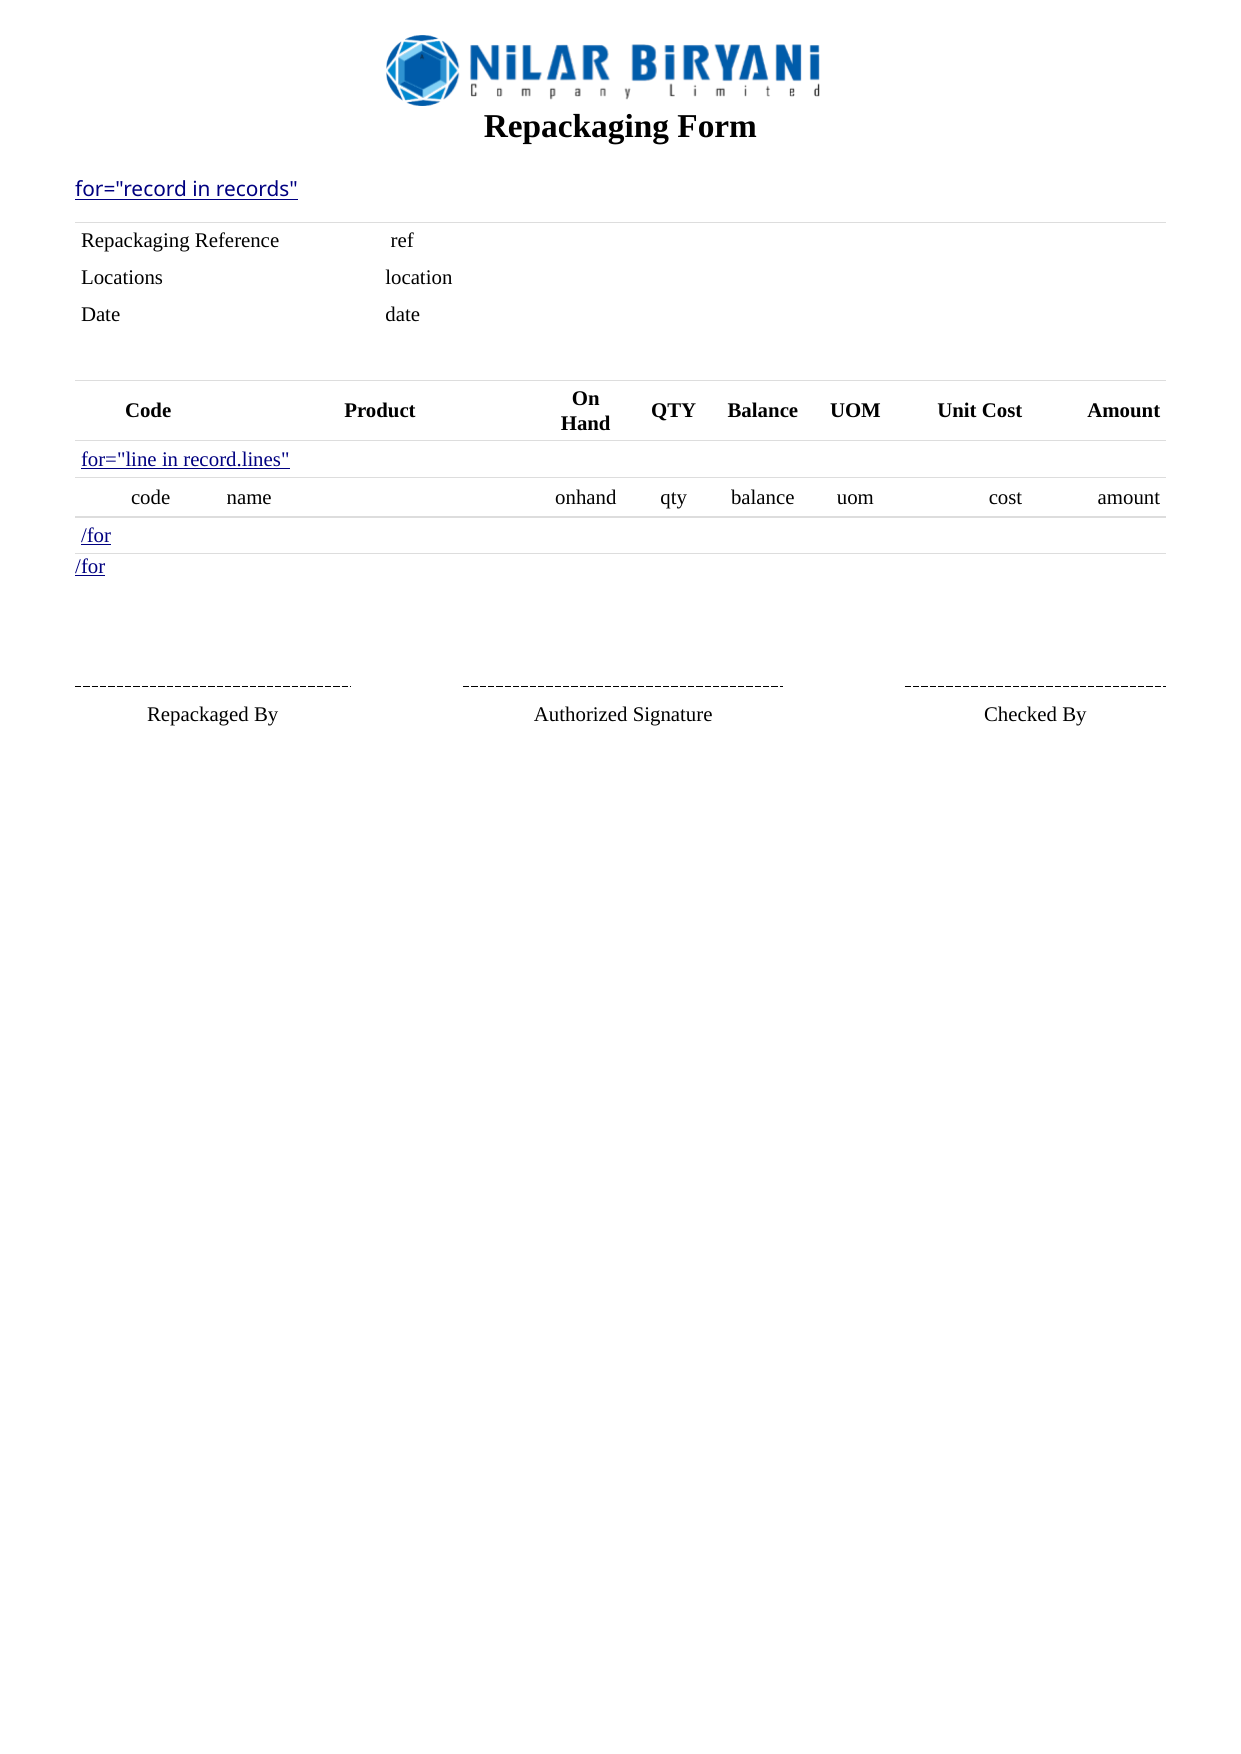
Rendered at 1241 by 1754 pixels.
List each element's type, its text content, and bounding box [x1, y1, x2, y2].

table_header [463, 650, 783, 686]
table_cell Checked By [905, 686, 1166, 742]
table_cell amount [1028, 478, 1166, 516]
table_cell location [380, 258, 1166, 296]
table_header [905, 650, 1166, 686]
table_cell balance [714, 478, 811, 516]
table_cell Authorized Signature [463, 686, 783, 742]
text /for [75, 554, 1166, 578]
table_cell date [380, 296, 1166, 331]
table_cell onhand [539, 478, 632, 516]
table_cell uom [811, 478, 899, 516]
table_header ref [380, 223, 1166, 258]
table_cell name [221, 478, 539, 516]
table_header [350, 650, 463, 686]
table_header [75, 650, 350, 686]
table_header UOM [811, 381, 899, 440]
table_header Product [221, 381, 539, 440]
table_header QTY [633, 381, 714, 440]
table_cell Date [75, 296, 379, 331]
table_cell cost [899, 478, 1028, 516]
table_header Repackaging Reference [75, 223, 379, 258]
table_header Balance [714, 381, 811, 440]
picture [386, 35, 839, 106]
table_cell /for [75, 518, 1166, 553]
table_header [783, 650, 905, 686]
table_header Code [75, 381, 221, 440]
text for="record in records" [75, 174, 1166, 203]
table_cell for="line in record.lines" [75, 441, 1166, 477]
table_cell Repackaged By [75, 686, 350, 742]
table_header Unit Cost [899, 381, 1028, 440]
table_cell [350, 686, 463, 742]
table_cell qty [633, 478, 714, 516]
table_cell code [75, 478, 221, 516]
table_header Amount [1028, 381, 1166, 440]
table_cell Locations [75, 258, 379, 296]
table_cell [783, 686, 905, 742]
table_header On Hand [539, 381, 632, 440]
